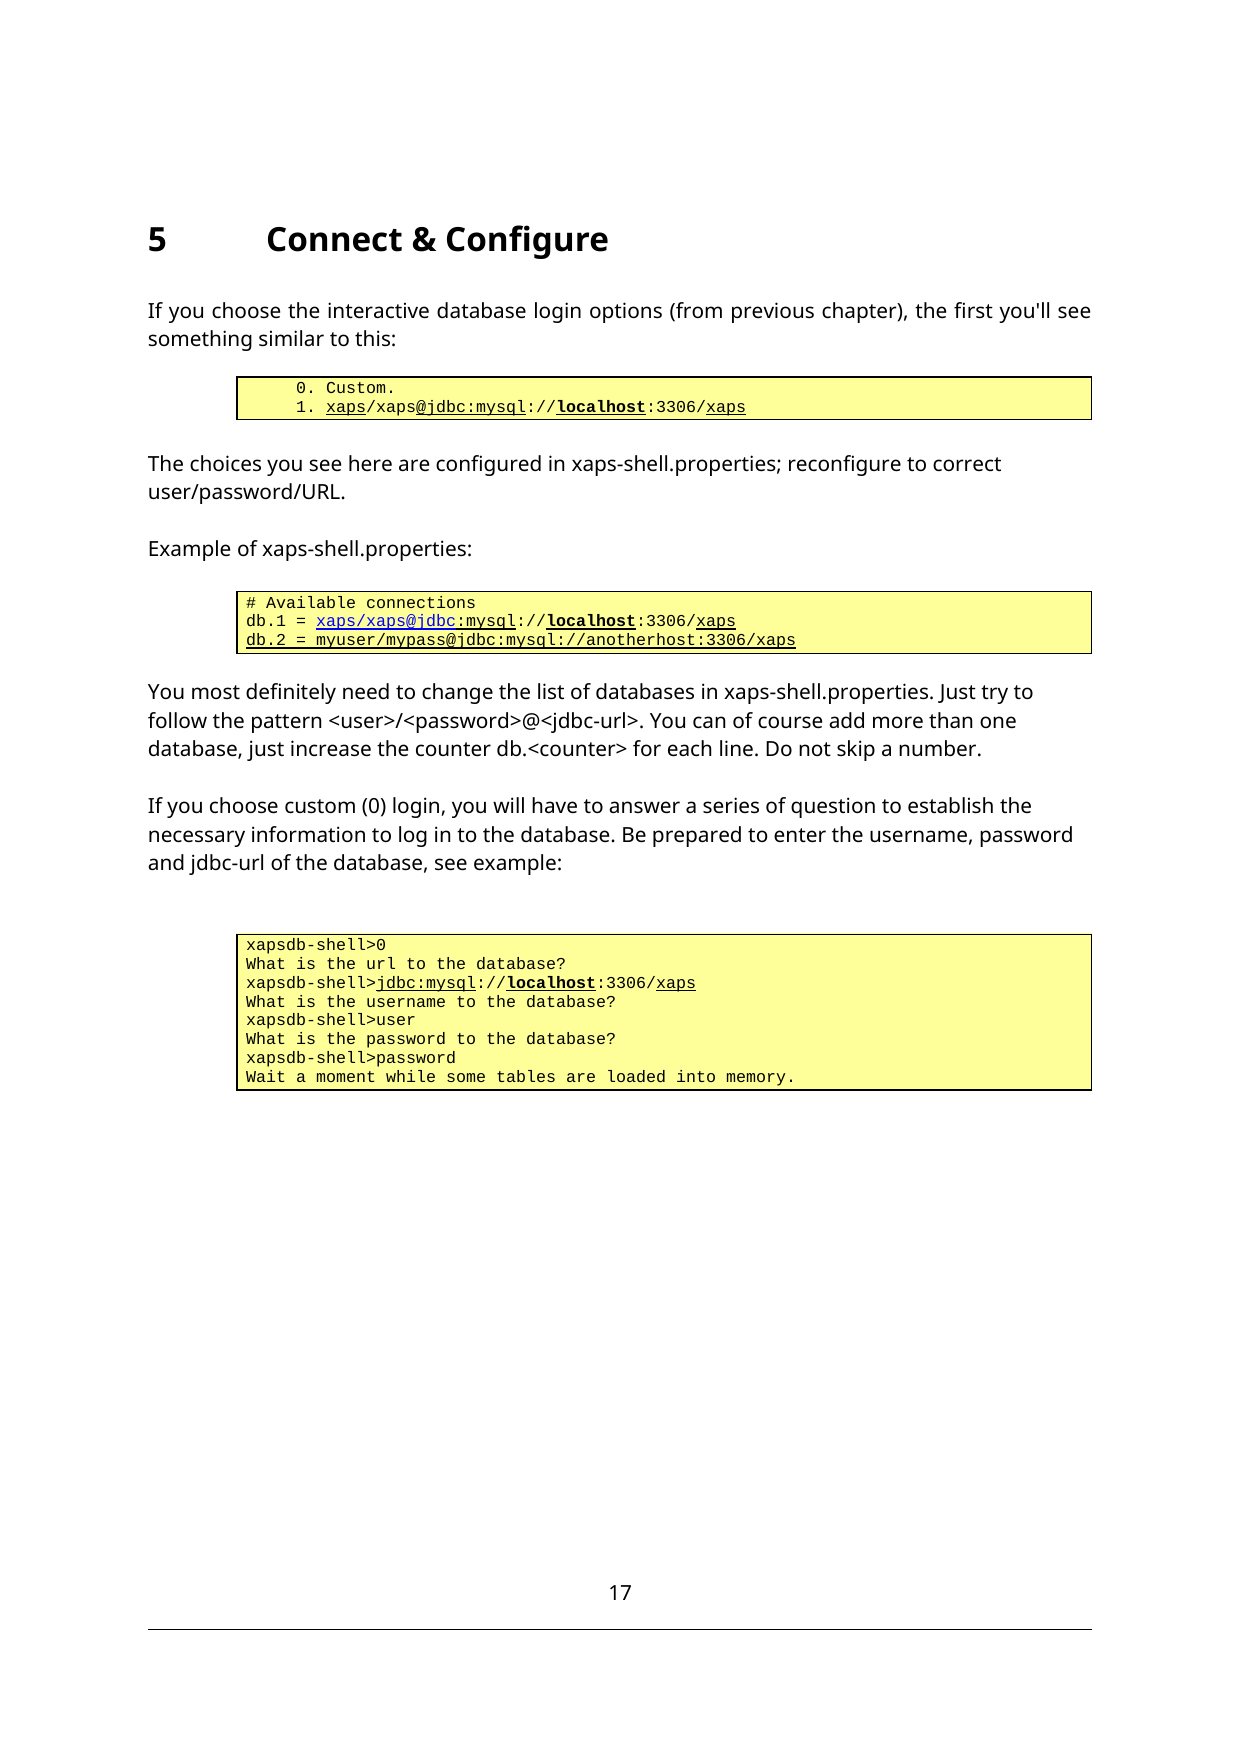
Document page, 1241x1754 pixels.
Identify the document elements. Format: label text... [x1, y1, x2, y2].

text db.2 = myuser/mypass@jdbc:mysql://anotherhost:3306/xaps [238, 629, 1091, 653]
text The choices you see here are configured in xaps-shell.properties; reconfigure to correct user/password/URL. [148, 449, 1092, 506]
text xapsdb-shell>0 [238, 935, 1091, 952]
text What is the username to the database? [238, 990, 1091, 1009]
text Wait a moment while some tables are loaded into memory. [238, 1065, 1091, 1089]
text If you choose the interactive database login options (from previous chapter), the first you'll see something similar to this: [148, 296, 1092, 353]
text Example of xaps-shell.properties: [148, 534, 1092, 563]
text If you choose custom (0) login, you will have to answer a series of question to establish the necessary information to log in to the database. Be prepared to enter the username, password and jdbc-url of the database, see example: [148, 791, 1092, 877]
text xapsdb-shell>jdbc:mysql://localhost:3306/xaps [238, 971, 1091, 990]
text You most definitely need to change the list of databases in xaps-shell.properties. Just try to follow the pattern <user>/<password>@<jdbc-url>. You can of course add more than one database, just increase the counter db.<counter> for each line. Do not skip a number. [148, 677, 1092, 763]
text What is the url to the database? [238, 952, 1091, 971]
text # Available connections [238, 592, 1091, 610]
text xapsdb-shell>password [238, 1047, 1091, 1065]
subtitle Connect & Configure [148, 216, 1092, 261]
text What is the password to the database? [238, 1028, 1091, 1047]
text xapsdb-shell>user [238, 1009, 1091, 1028]
text 1. xaps/xaps@jdbc:mysql://localhost:3306/xaps [238, 395, 1091, 419]
text db.1 = xaps/xaps@jdbc:mysql://localhost:3306/xaps [238, 610, 1091, 629]
text 0. Custom. [238, 378, 1091, 395]
